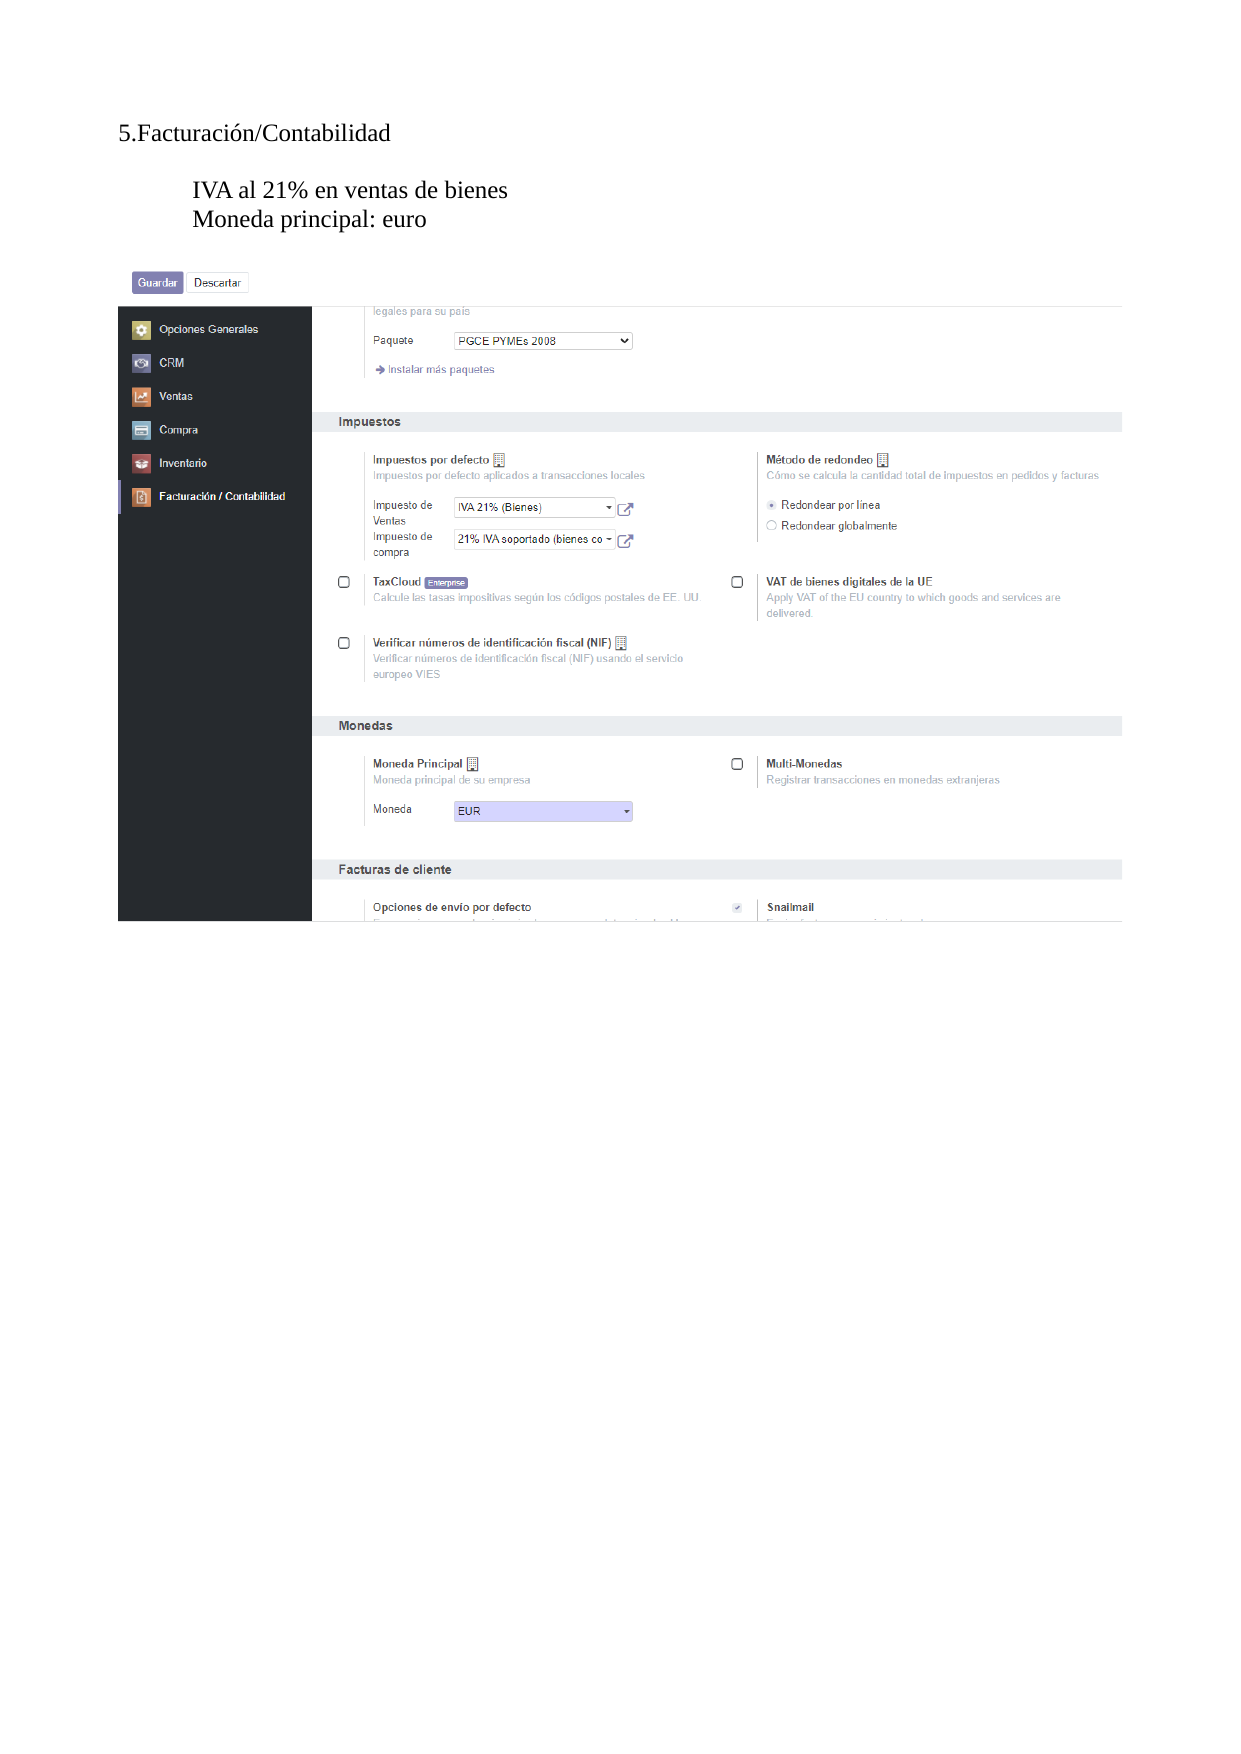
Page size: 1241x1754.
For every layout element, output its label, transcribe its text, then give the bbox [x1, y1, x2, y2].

text 5.Facturación/Contabilidad [118, 118, 1122, 147]
picture [118, 261, 1123, 925]
text IVA al 21% en ventas de bienes [118, 176, 1122, 204]
text Moneda principal: euro [118, 204, 1122, 233]
